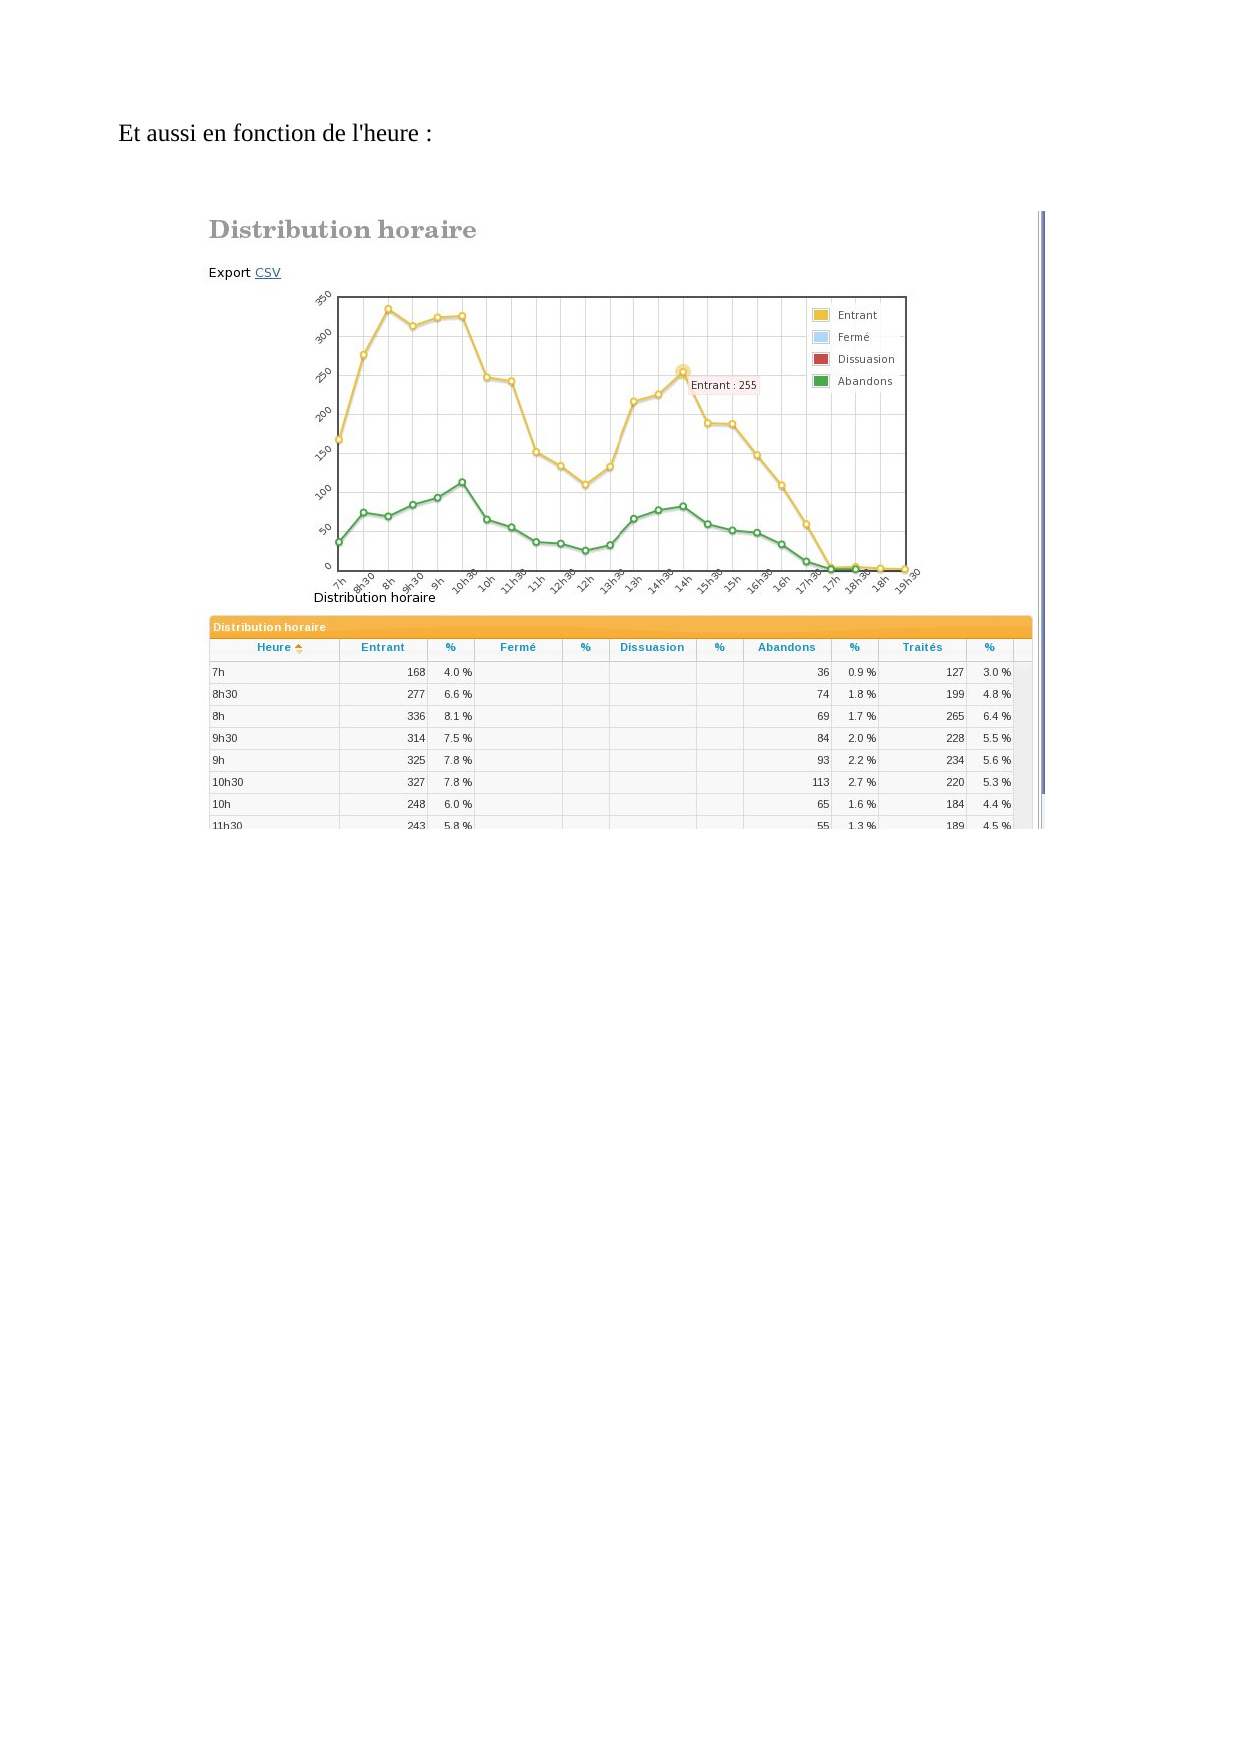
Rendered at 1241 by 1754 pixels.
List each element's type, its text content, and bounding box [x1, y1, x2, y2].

picture [195, 211, 1045, 829]
text Et aussi en fonction de l'heure : [118, 118, 1122, 147]
